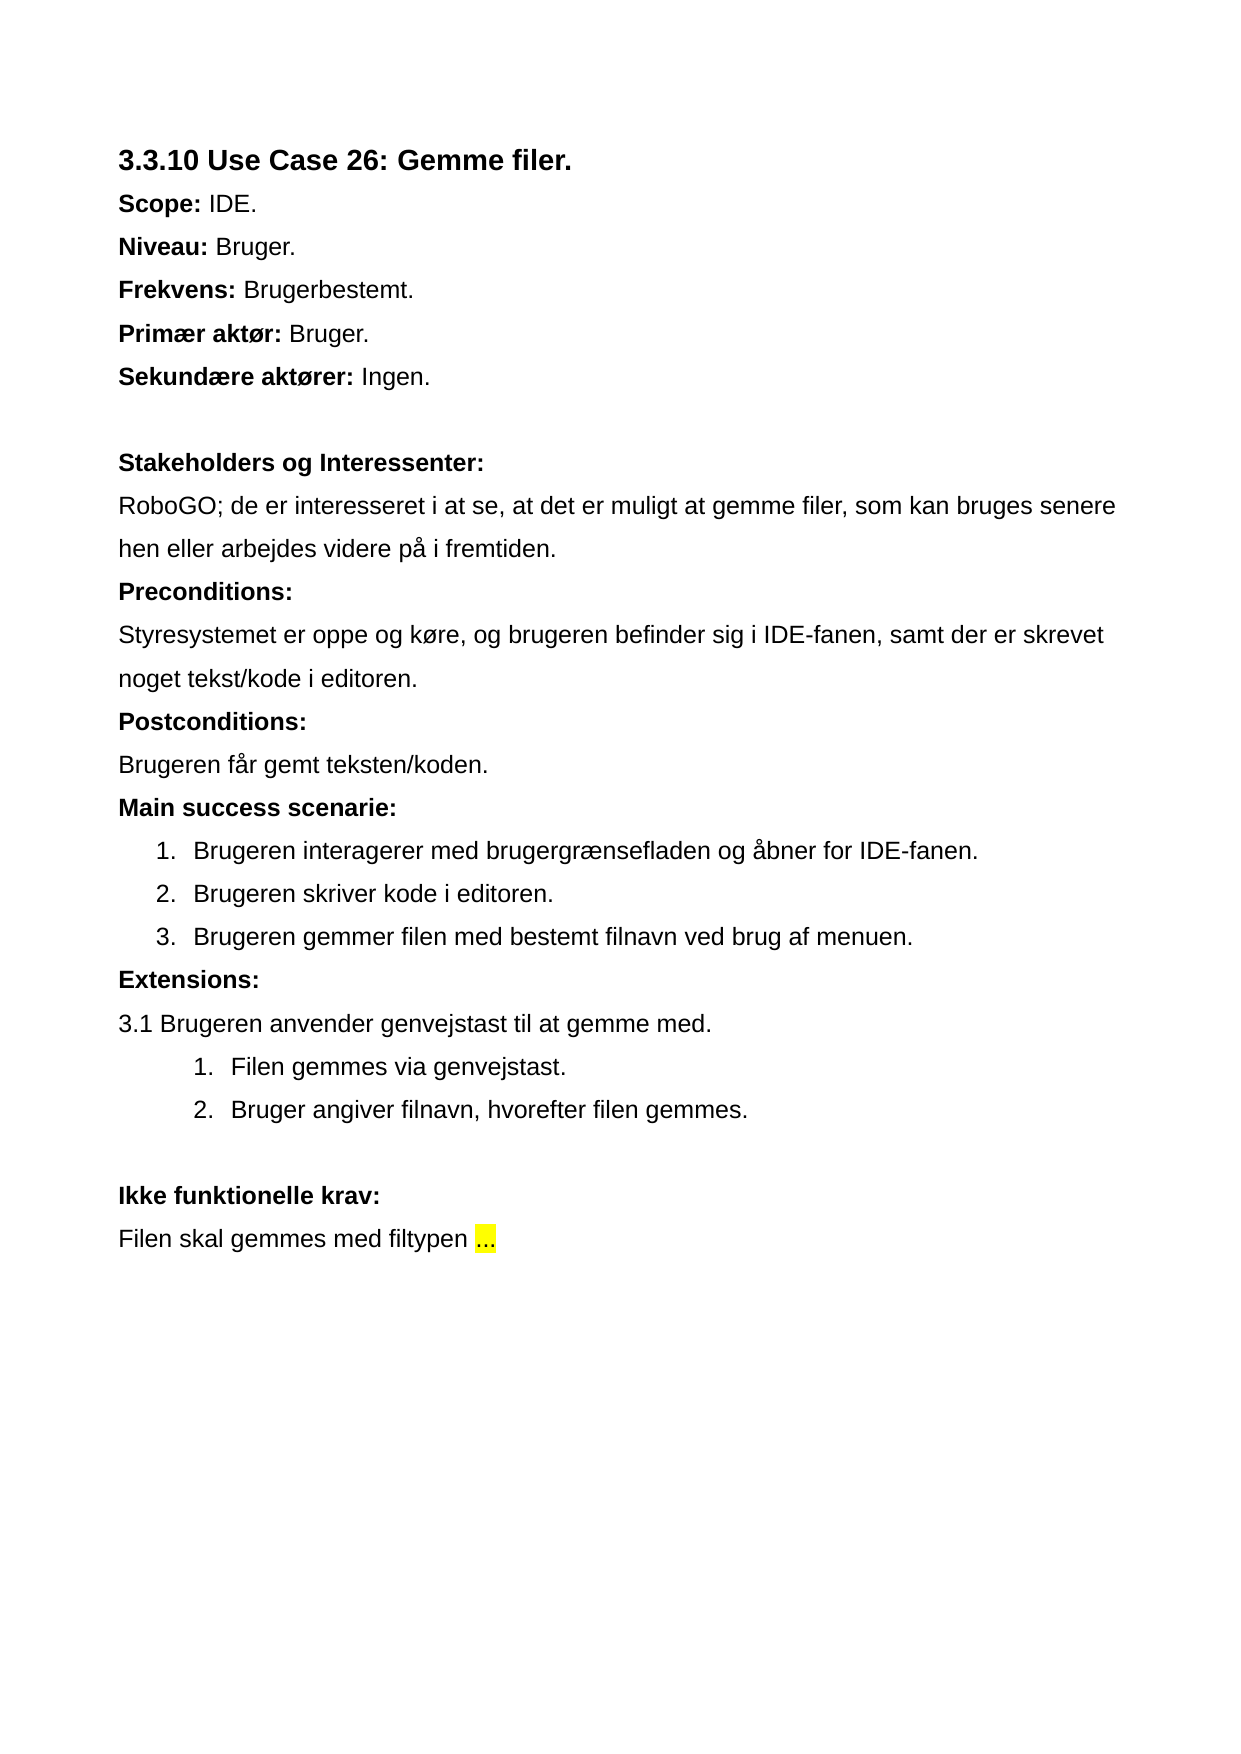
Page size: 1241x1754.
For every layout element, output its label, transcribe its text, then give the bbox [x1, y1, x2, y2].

text Stakeholders og Interessenter: [118, 448, 1122, 477]
text RoboGO; de er interesseret i at se, at det er muligt at gemme filer, som kan bruges senere hen eller arbejdes videre på i fremtiden. [118, 491, 1122, 563]
text Ikke funktionelle krav: [118, 1181, 1122, 1210]
text Scope: IDE. [118, 189, 1122, 218]
text Primær aktør: Bruger. [118, 318, 1122, 347]
list Brugeren skriver kode i editoren. [156, 879, 1122, 908]
list Bruger angiver filnavn, hvorefter filen gemmes. [193, 1095, 1122, 1123]
text Main success scenarie: [118, 793, 1122, 822]
text Frekvens: Brugerbestemt. [118, 275, 1122, 304]
text Preconditions: [118, 577, 1122, 606]
text Filen skal gemmes med filtypen ... [118, 1224, 1122, 1253]
text Sekundære aktører: Ingen. [118, 362, 1122, 390]
text Niveau: Bruger. [118, 232, 1122, 261]
text 3.1 Brugeren anvender genvejstast til at gemme med. [118, 1008, 1122, 1037]
subtitle 3.3.10 Use Case 26: Gemme filer. [118, 143, 1122, 177]
list Filen gemmes via genvejstast. [193, 1052, 1122, 1080]
text Styresystemet er oppe og køre, og brugeren befinder sig i IDE-fanen, samt der er skrevet noget tekst/kode i editoren. [118, 620, 1122, 692]
text Brugeren får gemt teksten/koden. [118, 750, 1122, 778]
text Extensions: [118, 965, 1122, 994]
text Postconditions: [118, 707, 1122, 735]
list Brugeren interagerer med brugergrænsefladen og åbner for IDE-fanen. [156, 836, 1122, 865]
list Brugeren gemmer filen med bestemt filnavn ved brug af menuen. [156, 922, 1122, 951]
